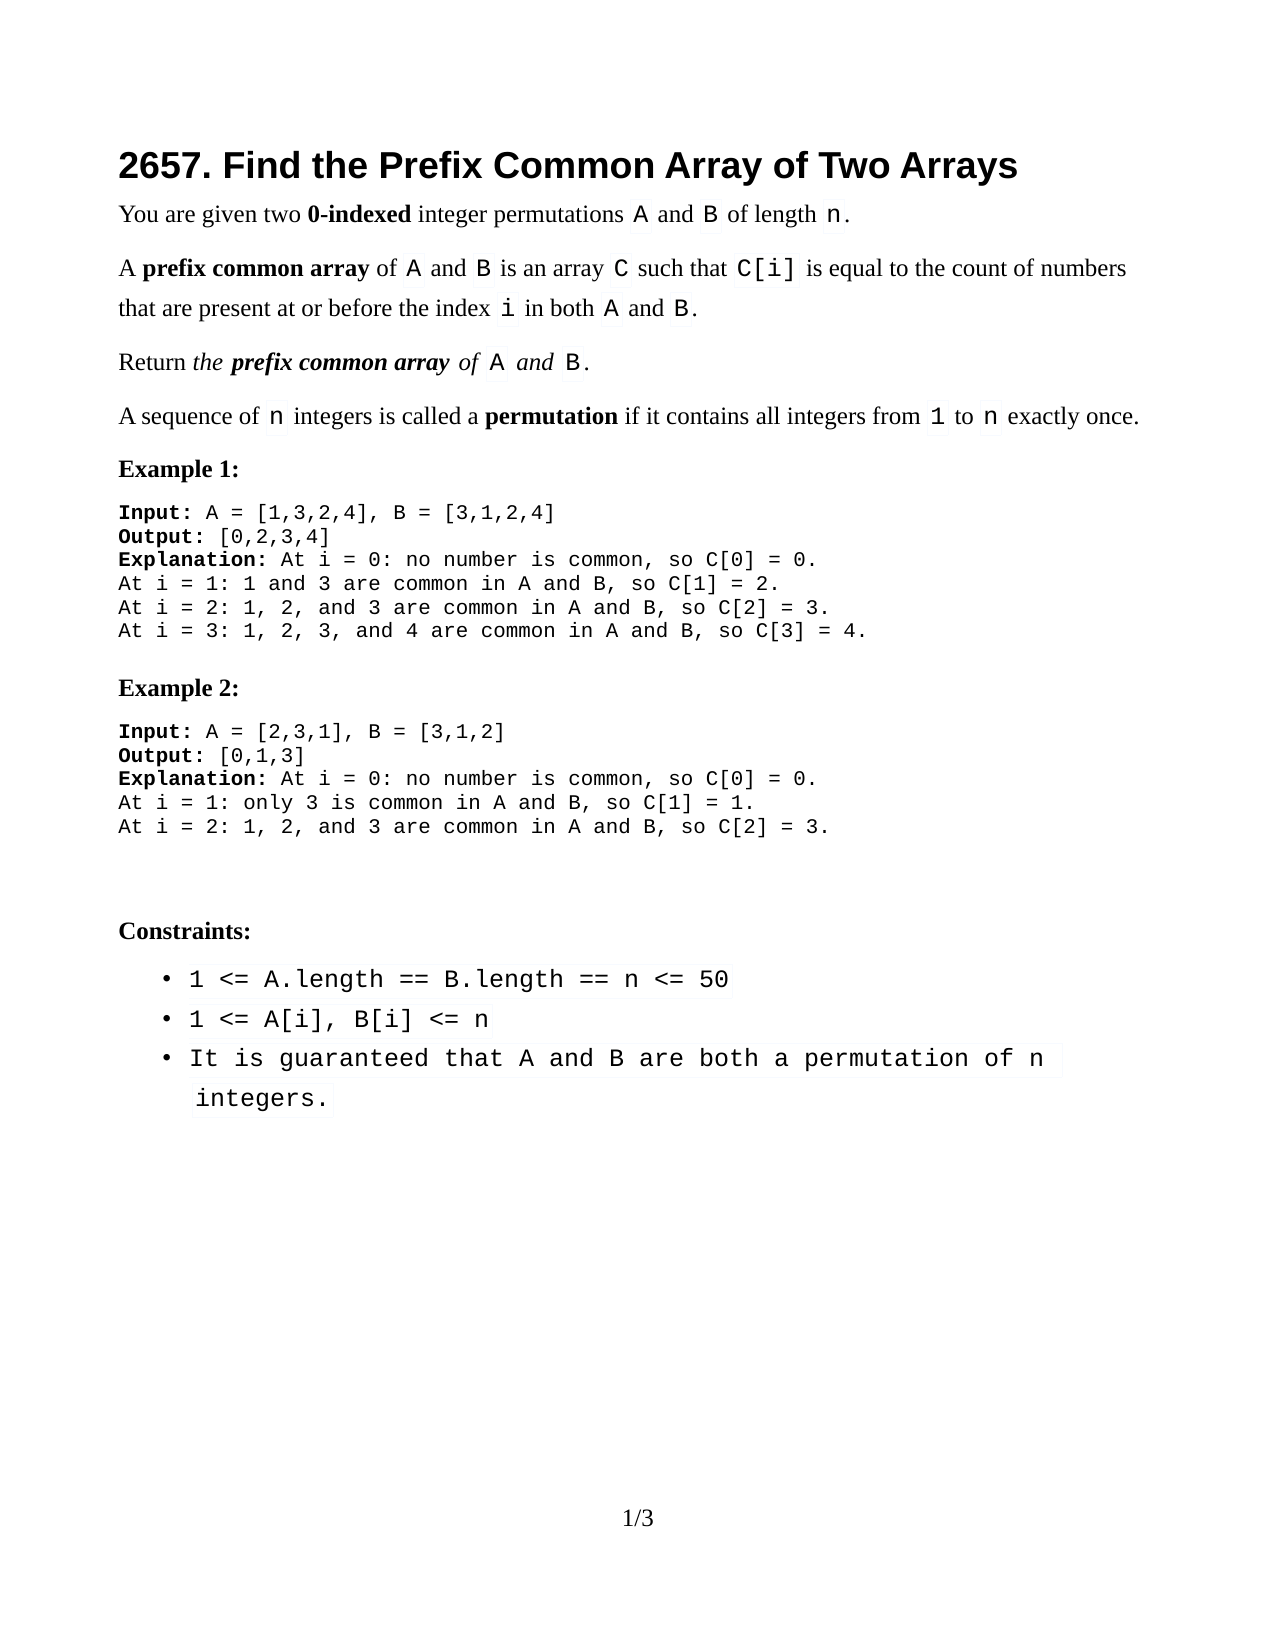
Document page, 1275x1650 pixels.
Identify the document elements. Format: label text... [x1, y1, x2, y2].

text of length [722, 199, 823, 233]
text n [267, 401, 287, 435]
text At i = 1: 1 and 3 are common in A and B, so C[1] = 2. [118, 573, 1157, 597]
text Input: A = [2,3,1], B = [3,1,2] [118, 721, 1157, 745]
text and [508, 346, 562, 381]
text integers is called a permutation if it contains all integers from [288, 400, 927, 435]
text to [949, 400, 980, 435]
text Input: A = [1,3,2,4], B = [3,1,2,4] [118, 502, 1157, 526]
subtitle 2657. Find the Prefix Common Array of Two Arrays [118, 143, 1157, 186]
text exactly once. [1002, 400, 1157, 435]
list 1 <= A.length == B.length == n <= 50 [162, 964, 732, 998]
list [493, 1003, 1157, 1038]
text Output: [0,1,3] [118, 745, 1157, 768]
text A prefix common array of A and B is an array C such that C[i] is equal to the count of numbers that are present at or before the index i in both A and B. [118, 253, 1157, 327]
text At i = 1: only 3 is common in A and B, so C[1] = 1. [118, 792, 1157, 816]
text and [652, 199, 700, 233]
text Output: [0,2,3,4] [118, 526, 1157, 549]
text At i = 2: 1, 2, and 3 are common in A and B, so C[2] = 3. [118, 597, 1157, 620]
text Return the prefix common array of [118, 346, 486, 381]
list [733, 964, 1157, 998]
text Example 1: [118, 454, 1157, 483]
text A [631, 200, 651, 233]
text Constraints: [118, 916, 1157, 945]
text A [487, 347, 507, 381]
text . [584, 346, 1157, 381]
text B [701, 200, 721, 233]
text n [981, 401, 1001, 435]
list It is guaranteed that A and B are both a permutation of n integers. [162, 1043, 1157, 1117]
text You are given two 0-indexed integer permutations [118, 199, 630, 233]
text . [845, 199, 1157, 233]
text Explanation: At i = 0: no number is common, so C[0] = 0. [118, 549, 1157, 573]
list 1 <= A[i], B[i] <= n [162, 1003, 492, 1038]
text 1 [928, 401, 948, 435]
text Explanation: At i = 0: no number is common, so C[0] = 0. [118, 768, 1157, 792]
text At i = 2: 1, 2, and 3 are common in A and B, so C[2] = 3. [118, 816, 1157, 839]
text A sequence of [118, 400, 266, 435]
text Example 2: [118, 673, 1157, 702]
text n [824, 200, 844, 233]
text At i = 3: 1, 2, 3, and 4 are common in A and B, so C[3] = 4. [118, 620, 1157, 644]
text B [563, 347, 583, 381]
